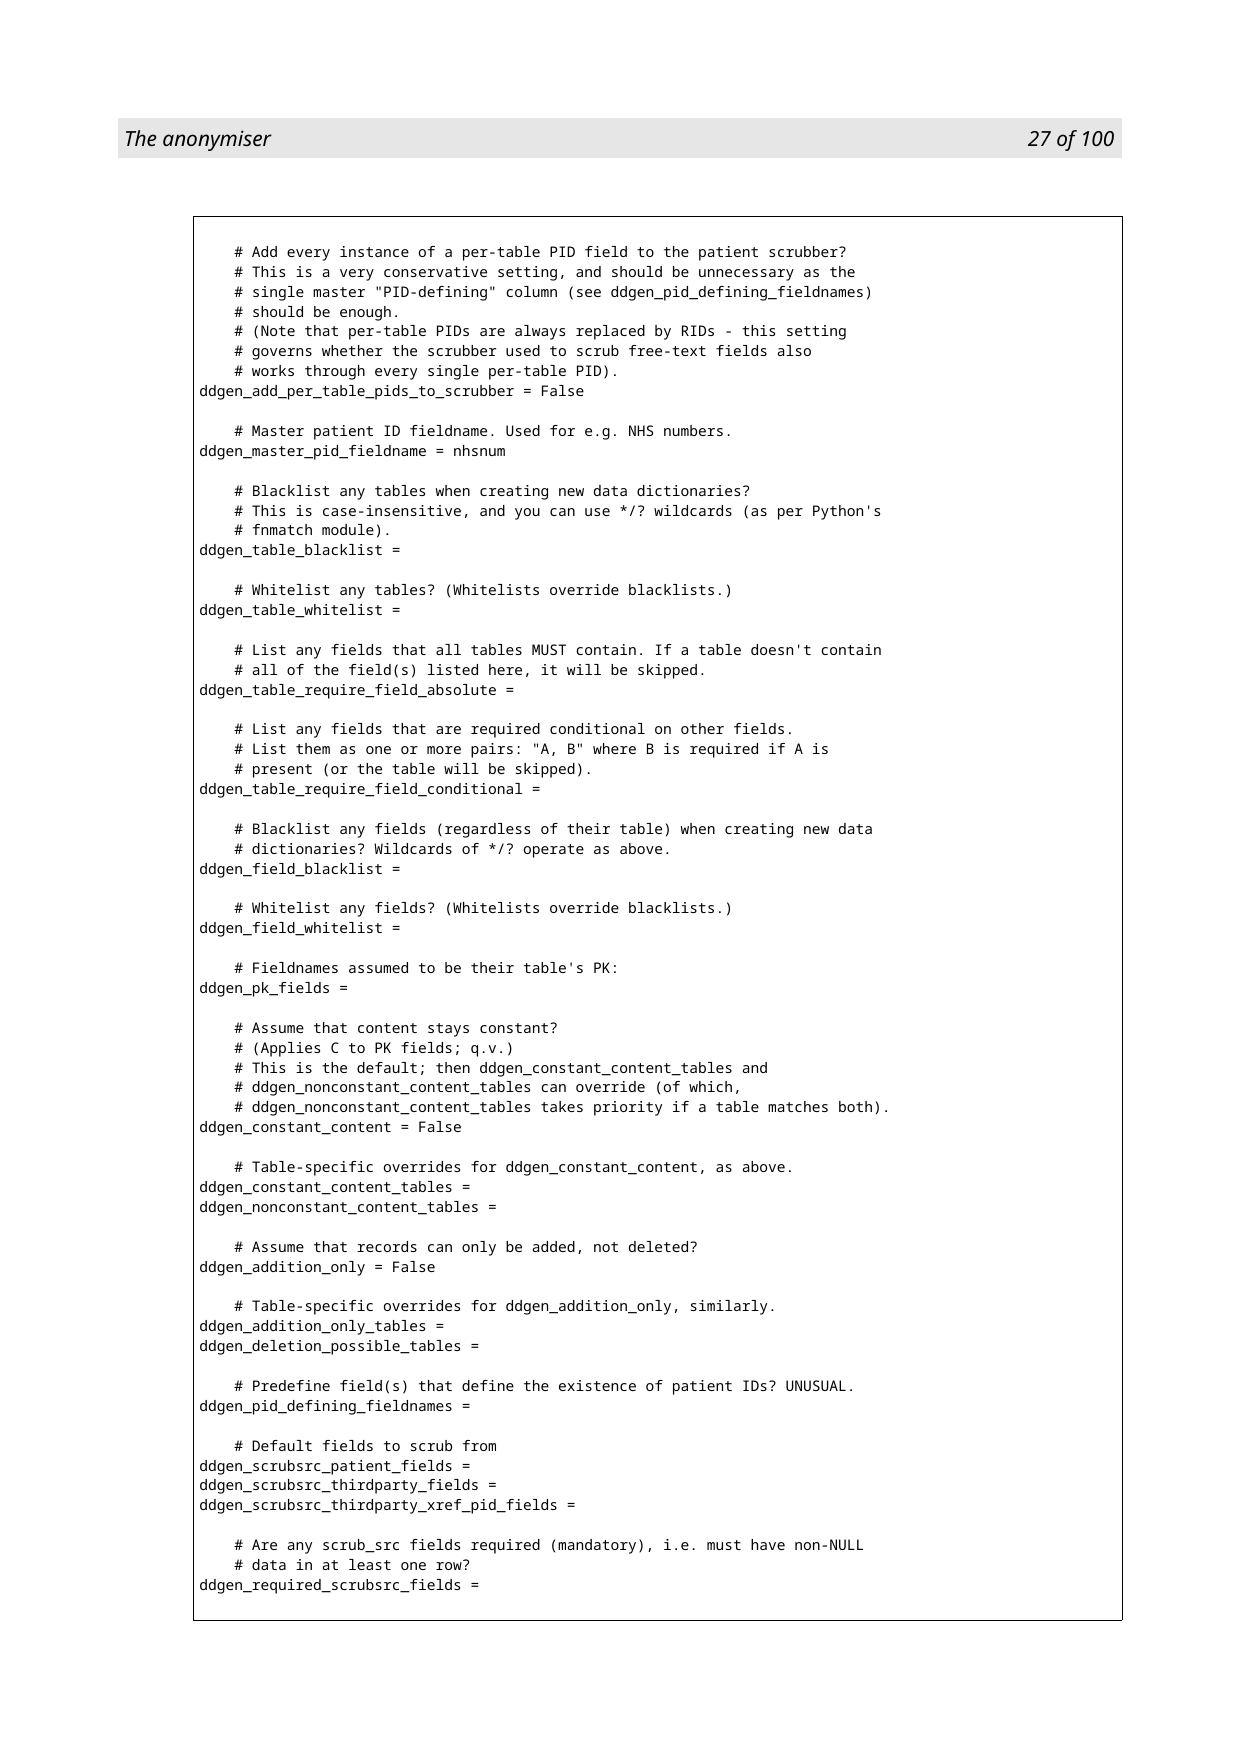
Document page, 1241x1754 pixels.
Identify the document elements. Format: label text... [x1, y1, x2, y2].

table_header # Add every instance of a per-table PID field to the patient scrubber? # This is a very conservative setting, and should be unnecessary as the # single master "PID-defining" column (see ddgen_pid_defining_fieldnames) # should be enough. # (Note that per-table PIDs are always replaced by RIDs - this setting # governs whether the scrubber used to scrub free-text fields also # works through every single per-table PID). ddgen_add_per_table_pids_to_scrubber = False # Master patient ID fieldname. Used for e.g. NHS numbers. ddgen_master_pid_fieldname = nhsnum # Blacklist any tables when creating new data dictionaries? # This is case-insensitive, and you can use */? wildcards (as per Python's # fnmatch module). ddgen_table_blacklist = # Whitelist any tables? (Whitelists override blacklists.) ddgen_table_whitelist = # List any fields that all tables MUST contain. If a table doesn't contain # all of the field(s) listed here, it will be skipped. ddgen_table_require_field_absolute = # List any fields that are required conditional on other fields. # List them as one or more pairs: "A, B" where B is required if A is # present (or the table will be skipped). ddgen_table_require_field_conditional = # Blacklist any fields (regardless of their table) when creating new data # dictionaries? Wildcards of */? operate as above. ddgen_field_blacklist = # Whitelist any fields? (Whitelists override blacklists.) ddgen_field_whitelist = # Fieldnames assumed to be their table's PK: ddgen_pk_fields = # Assume that content stays constant? # (Applies C to PK fields; q.v.) # This is the default; then ddgen_constant_content_tables and # ddgen_nonconstant_content_tables can override (of which, # ddgen_nonconstant_content_tables takes priority if a table matches both). ddgen_constant_content = False # Table-specific overrides for ddgen_constant_content, as above. ddgen_constant_content_tables = ddgen_nonconstant_content_tables = # Assume that records can only be added, not deleted? ddgen_addition_only = False # Table-specific overrides for ddgen_addition_only, similarly. ddgen_addition_only_tables = ddgen_deletion_possible_tables = # Predefine field(s) that define the existence of patient IDs? UNUSUAL. ddgen_pid_defining_fieldnames = # Default fields to scrub from ddgen_scrubsrc_patient_fields = ddgen_scrubsrc_thirdparty_fields = ddgen_scrubsrc_thirdparty_xref_pid_fields = # Are any scrub_src fields required (mandatory), i.e. must have non-NULL # data in at least one row? ddgen_required_scrubsrc_fields = [194, 217, 1122, 1620]
